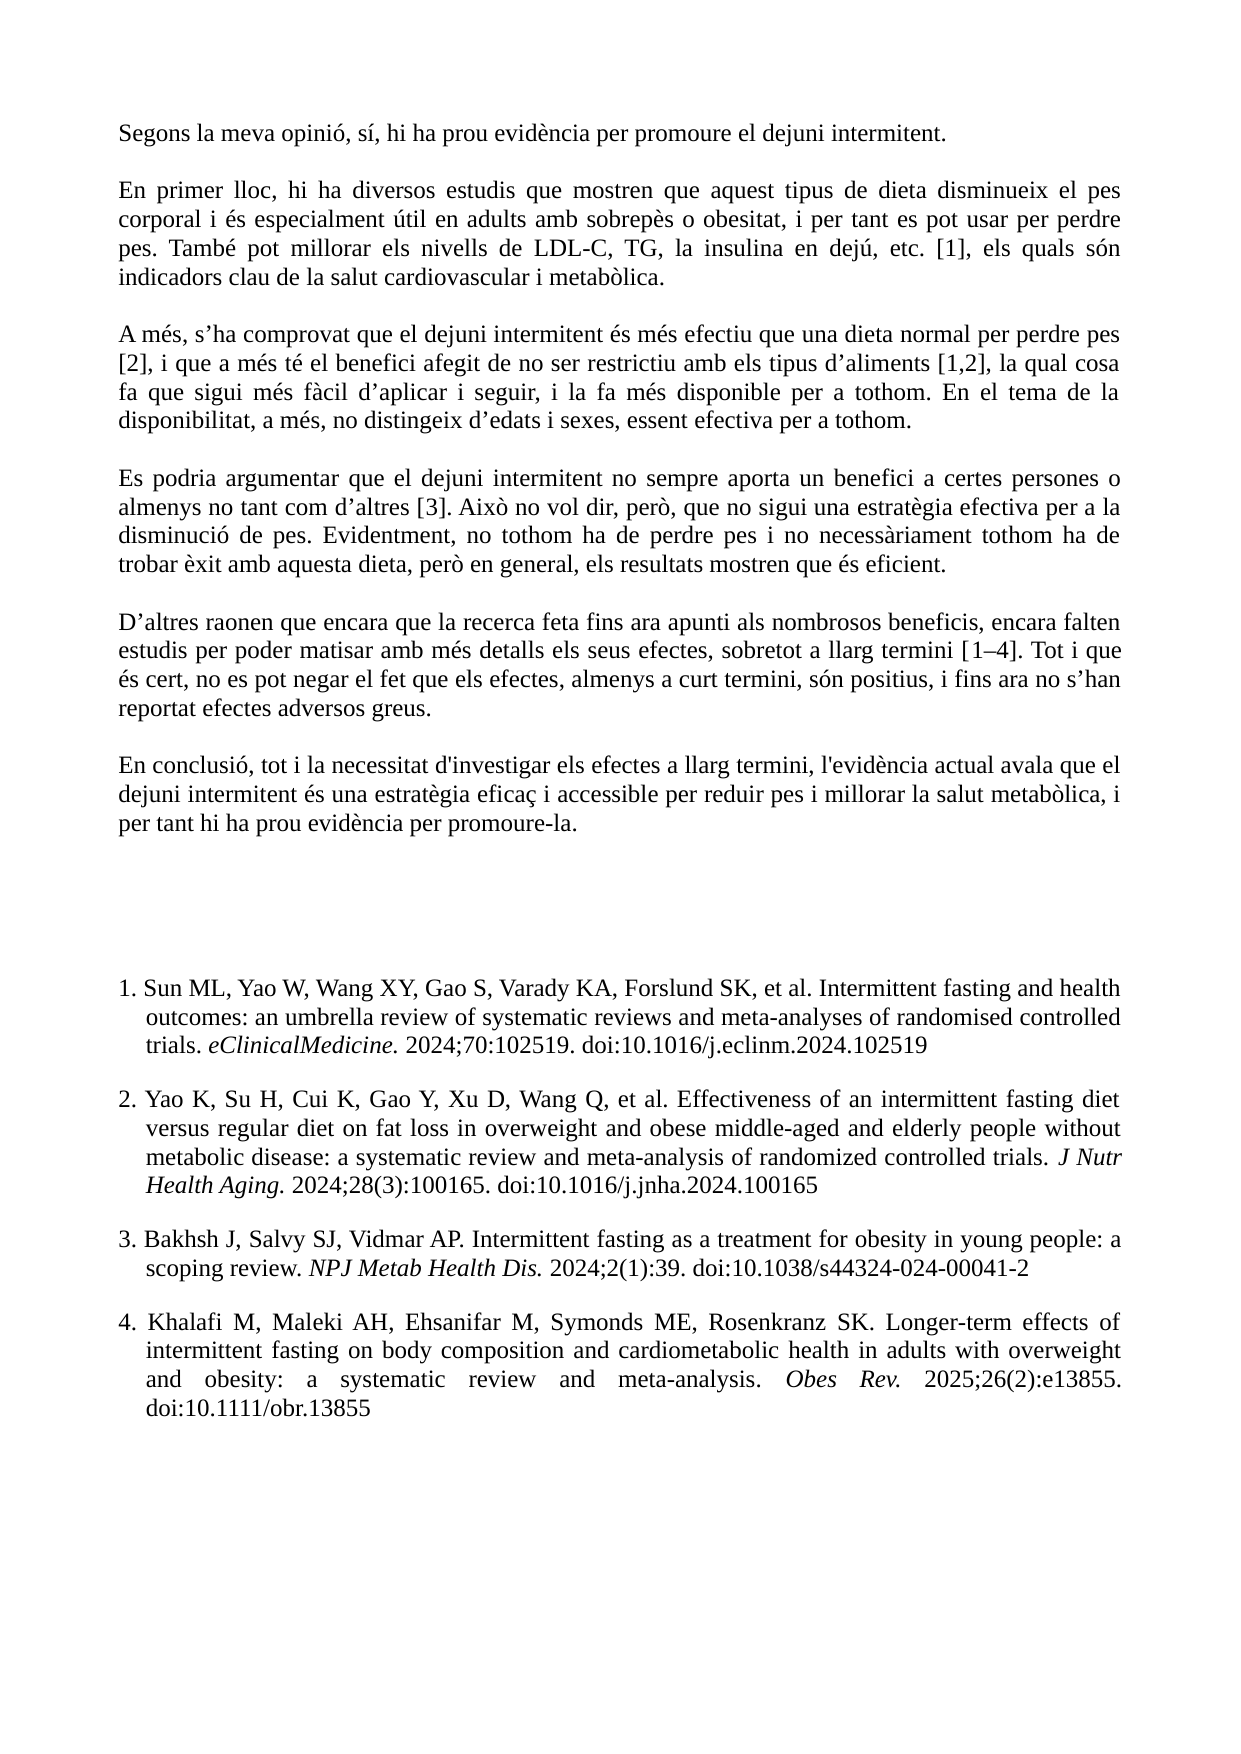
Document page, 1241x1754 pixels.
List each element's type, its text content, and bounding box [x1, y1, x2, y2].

text En conclusió, tot i la necessitat d'investigar els efectes a llarg termini, l'evidència actual avala que el dejuni intermitent és una estratègia eficaç i accessible per reduir pes i millorar la salut metabòlica, i per tant hi ha prou evidència per promoure-la. [118, 751, 1122, 837]
text 4. Khalafi M, Maleki AH, Ehsanifar M, Symonds ME, Rosenkranz SK. Longer‐term effects of intermittent fasting on body composition and cardiometabolic health in adults with overweight and obesity: a systematic review and meta‐analysis. Obes Rev. 2025;26(2):e13855. doi:10.1111/obr.13855 [118, 1307, 1122, 1422]
text Es podria argumentar que el dejuni intermitent no sempre aporta un benefici a certes persones o almenys no tant com d’altres [3]. Això no vol dir, però, que no sigui una estratègia efectiva per a la disminució de pes. Evidentment, no tothom ha de perdre pes i no necessàriament tothom ha de trobar èxit amb aquesta dieta, però en general, els resultats mostren que és eficient. [118, 463, 1122, 578]
text D’altres raonen que encara que la recerca feta fins ara apunti als nombrosos beneficis, encara falten estudis per poder matisar amb més detalls els seus efectes, sobretot a llarg termini [1–4]. Tot i que és cert, no es pot negar el fet que els efectes, almenys a curt termini, són positius, i fins ara no s’han reportat efectes adversos greus. [118, 607, 1122, 722]
text 3. Bakhsh J, Salvy SJ, Vidmar AP. Intermittent fasting as a treatment for obesity in young people: a scoping review. NPJ Metab Health Dis. 2024;2(1):39. doi:10.1038/s44324-024-00041-2 [118, 1224, 1122, 1282]
text En primer lloc, hi ha diversos estudis que mostren que aquest tipus de dieta disminueix el pes corporal i és especialment útil en adults amb sobrepès o obesitat, i per tant es pot usar per perdre pes. També pot millorar els nivells de LDL-C, TG, la insulina en dejú, etc. [1], els quals són indicadors clau de la salut cardiovascular i metabòlica. [118, 176, 1122, 291]
text A més, s’ha comprovat que el dejuni intermitent és més efectiu que una dieta normal per perdre pes [2], i que a més té el benefici afegit de no ser restrictiu amb els tipus d’aliments [1,2], la qual cosa fa que sigui més fàcil d’aplicar i seguir, i la fa més disponible per a tothom. En el tema de la disponibilitat, a més, no distingeix d’edats i sexes, essent efectiva per a tothom. [118, 319, 1122, 434]
text 1. Sun ML, Yao W, Wang XY, Gao S, Varady KA, Forslund SK, et al. Intermittent fasting and health outcomes: an umbrella review of systematic reviews and meta-analyses of randomised controlled trials. eClinicalMedicine. 2024;70:102519. doi:10.1016/j.eclinm.2024.102519 [118, 973, 1122, 1059]
text Segons la meva opinió, sí, hi ha prou evidència per promoure el dejuni intermitent. [118, 118, 1122, 147]
text 2. Yao K, Su H, Cui K, Gao Y, Xu D, Wang Q, et al. Effectiveness of an intermittent fasting diet versus regular diet on fat loss in overweight and obese middle-aged and elderly people without metabolic disease: a systematic review and meta-analysis of randomized controlled trials. J Nutr Health Aging. 2024;28(3):100165. doi:10.1016/j.jnha.2024.100165 [118, 1084, 1122, 1199]
